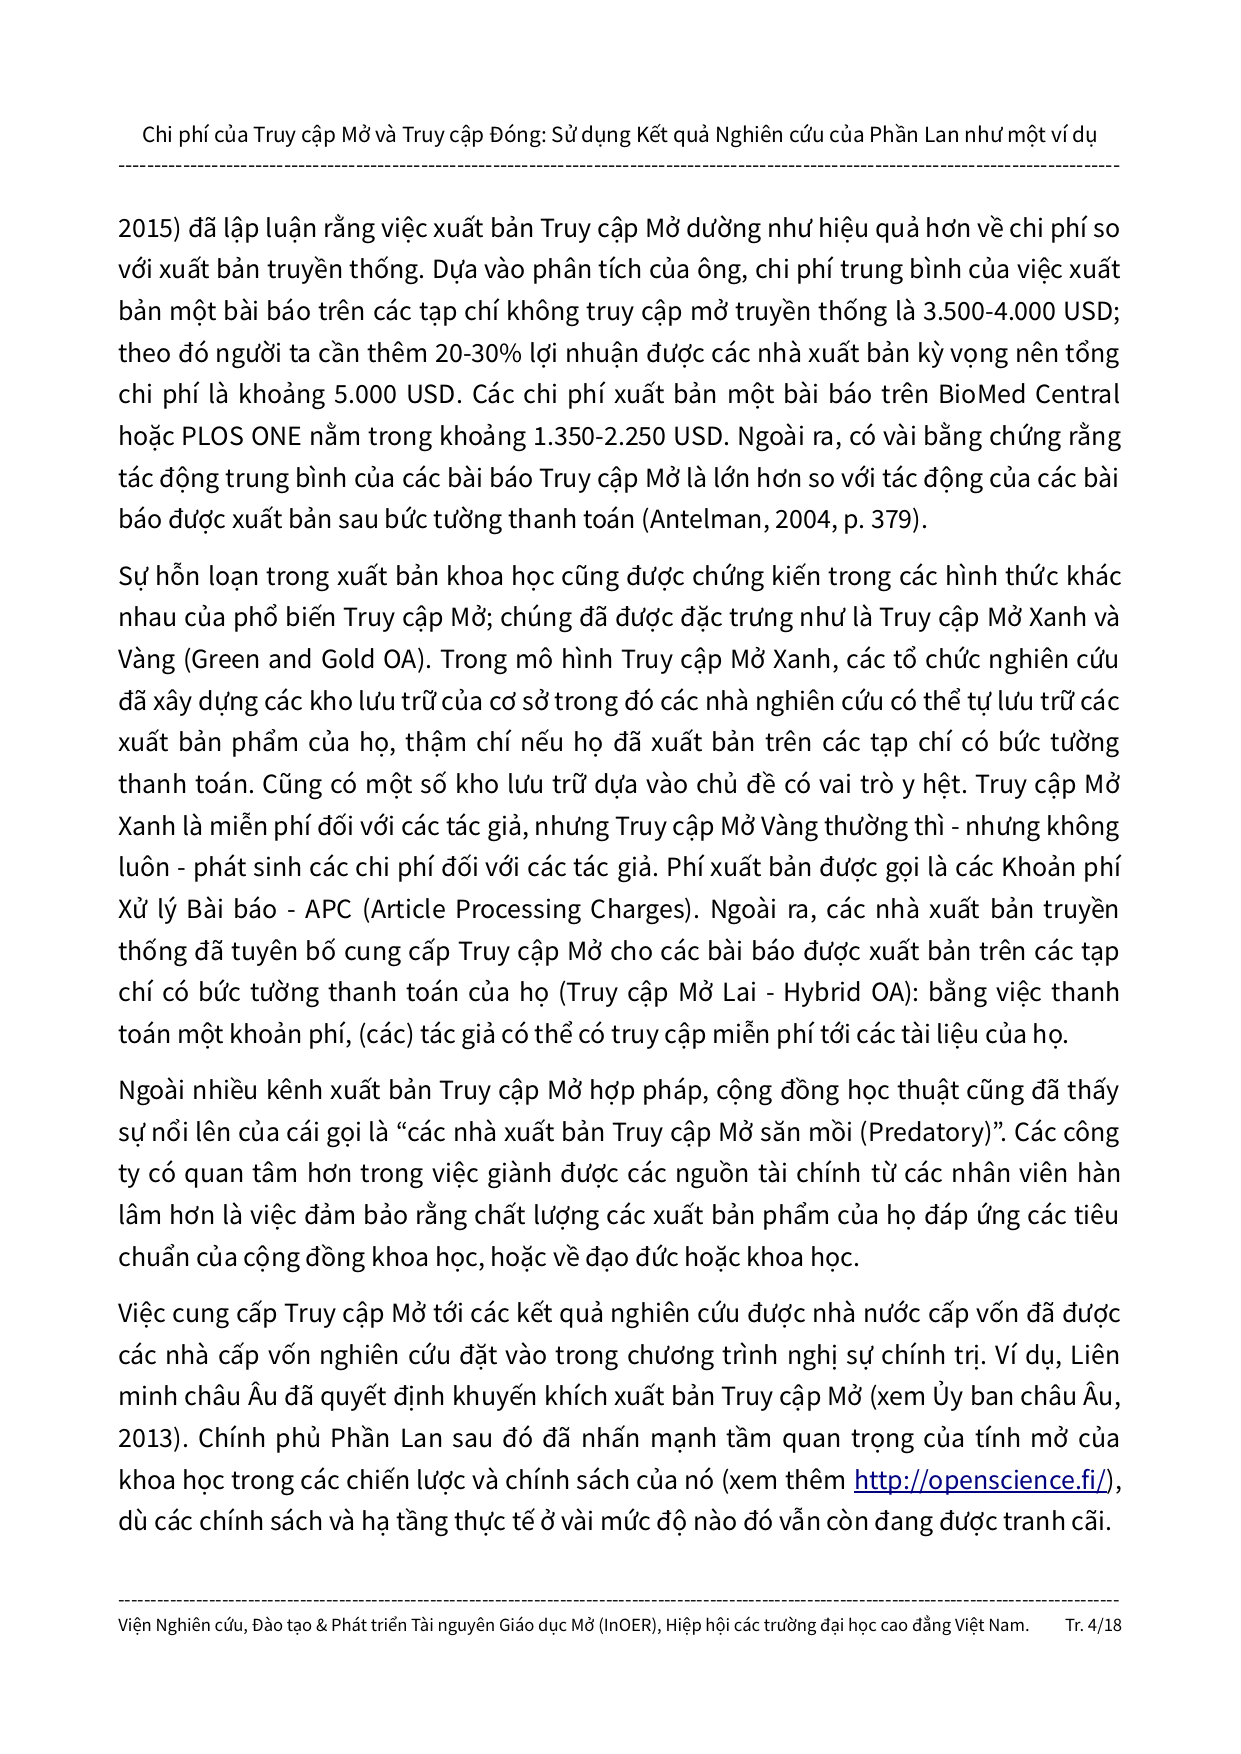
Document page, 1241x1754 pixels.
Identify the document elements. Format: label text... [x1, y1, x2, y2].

text Ngoài nhiều kênh xuất bản Truy cập Mở hợp pháp, cộng đồng học thuật cũng đã thấy sự nổi lên của cái gọi là “các nhà xuất bản Truy cập Mở săn mồi (Predatory)”. Các công ty có quan tâm hơn trong việc giành được các nguồn tài chính từ các nhân viên hàn lâm hơn là việc đảm bảo rằng chất lượng các xuất bản phẩm của họ đáp ứng các tiêu chuẩn của cộng đồng khoa học, hoặc về đạo đức hoặc khoa học. [118, 1071, 1122, 1273]
text Việc cung cấp Truy cập Mở tới các kết quả nghiên cứu được nhà nước cấp vốn đã được các nhà cấp vốn nghiên cứu đặt vào trong chương trình nghị sự chính trị. Ví dụ, Liên minh châu Âu đã quyết định khuyến khích xuất bản Truy cập Mở (xem Ủy ban châu Âu, 2013). Chính phủ Phần Lan sau đó đã nhấn mạnh tầm quan trọng của tính mở của khoa học trong các chiến lược và chính sách của nó (xem thêm http://openscience.fi/), dù các chính sách và hạ tầng thực tế ở vài mức độ nào đó vẫn còn đang được tranh cãi. [118, 1293, 1122, 1538]
text 2015) đã lập luận rằng việc xuất bản Truy cập Mở dường như hiệu quả hơn về chi phí so với xuất bản truyền thống. Dựa vào phân tích của ông, chi phí trung bình của việc xuất bản một bài báo trên các tạp chí không truy cập mở truyền thống là 3.500-4.000 USD; theo đó người ta cần thêm 20-30% lợi nhuận được các nhà xuất bản kỳ vọng nên tổng chi phí là khoảng 5.000 USD. Các chi phí xuất bản một bài báo trên BioMed Central hoặc PLOS ONE nằm trong khoảng 1.350-2.250 USD. Ngoài ra, có vài bằng chứng rằng tác động trung bình của các bài báo Truy cập Mở là lớn hơn so với tác động của các bài báo được xuất bản sau bức tường thanh toán (Antelman, 2004, p. 379). [118, 208, 1122, 536]
text Sự hỗn loạn trong xuất bản khoa học cũng được chứng kiến trong các hình thức khác nhau của phổ biến Truy cập Mở; chúng đã được đặc trưng như là Truy cập Mở Xanh và Vàng (Green and Gold OA). Trong mô hình Truy cập Mở Xanh, các tổ chức nghiên cứu đã xây dựng các kho lưu trữ của cơ sở trong đó các nhà nghiên cứu có thể tự lưu trữ các xuất bản phẩm của họ, thậm chí nếu họ đã xuất bản trên các tạp chí có bức tường thanh toán. Cũng có một số kho lưu trữ dựa vào chủ đề có vai trò y hệt. Truy cập Mở Xanh là miễn phí đối với các tác giả, nhưng Truy cập Mở Vàng thường thì - nhưng không luôn - phát sinh các chi phí đối với các tác giả. Phí xuất bản được gọi là các Khoản phí Xử lý Bài báo - APC (Article Processing Charges). Ngoài ra, các nhà xuất bản truyền thống đã tuyên bố cung cấp Truy cập Mở cho các bài báo được xuất bản trên các tạp chí có bức tường thanh toán của họ (Truy cập Mở Lai - Hybrid OA): bằng việc thanh toán một khoản phí, (các) tác giả có thể có truy cập miễn phí tới các tài liệu của họ. [118, 556, 1122, 1051]
